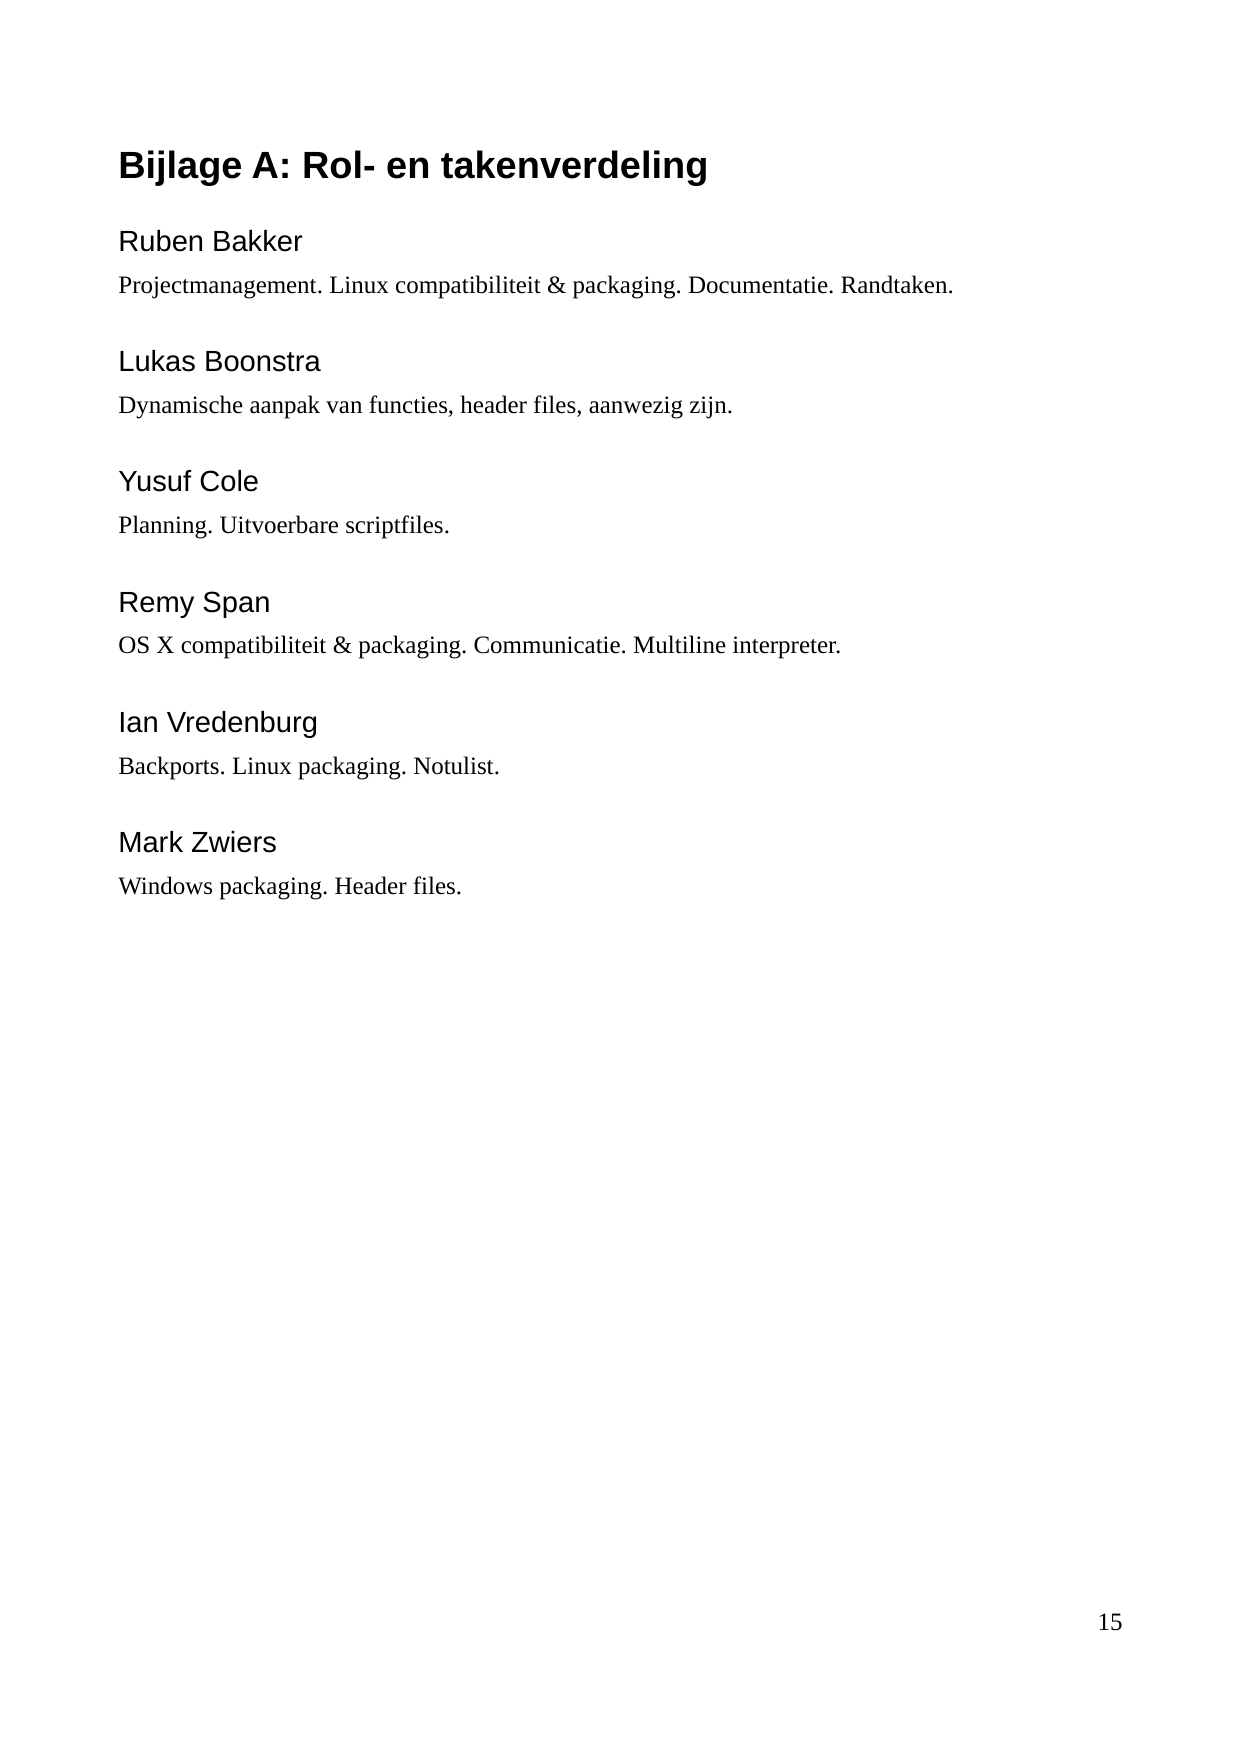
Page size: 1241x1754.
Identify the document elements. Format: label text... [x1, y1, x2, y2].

subtitle Bijlage A: Rol- en takenverdeling [118, 143, 1122, 187]
text Backports. Linux packaging. Notulist. [118, 751, 1122, 779]
text Windows packaging. Header files. [118, 871, 1122, 899]
subtitle Yusuf Cole [118, 464, 1122, 498]
text Dynamische aanpak van functies, header files, aanwezig zijn. [118, 390, 1122, 419]
text Projectmanagement. Linux compatibiliteit & packaging. Documentatie. Randtaken. [118, 270, 1122, 299]
subtitle Lukas Boonstra [118, 344, 1122, 378]
subtitle Ian Vredenburg [118, 705, 1122, 738]
subtitle Ruben Bakker [118, 224, 1122, 258]
text OS X compatibiliteit & packaging. Communicatie. Multiline interpreter. [118, 631, 1122, 659]
text Planning. Uitvoerbare scriptfiles. [118, 511, 1122, 539]
subtitle Mark Zwiers [118, 825, 1122, 858]
subtitle Remy Span [118, 584, 1122, 618]
